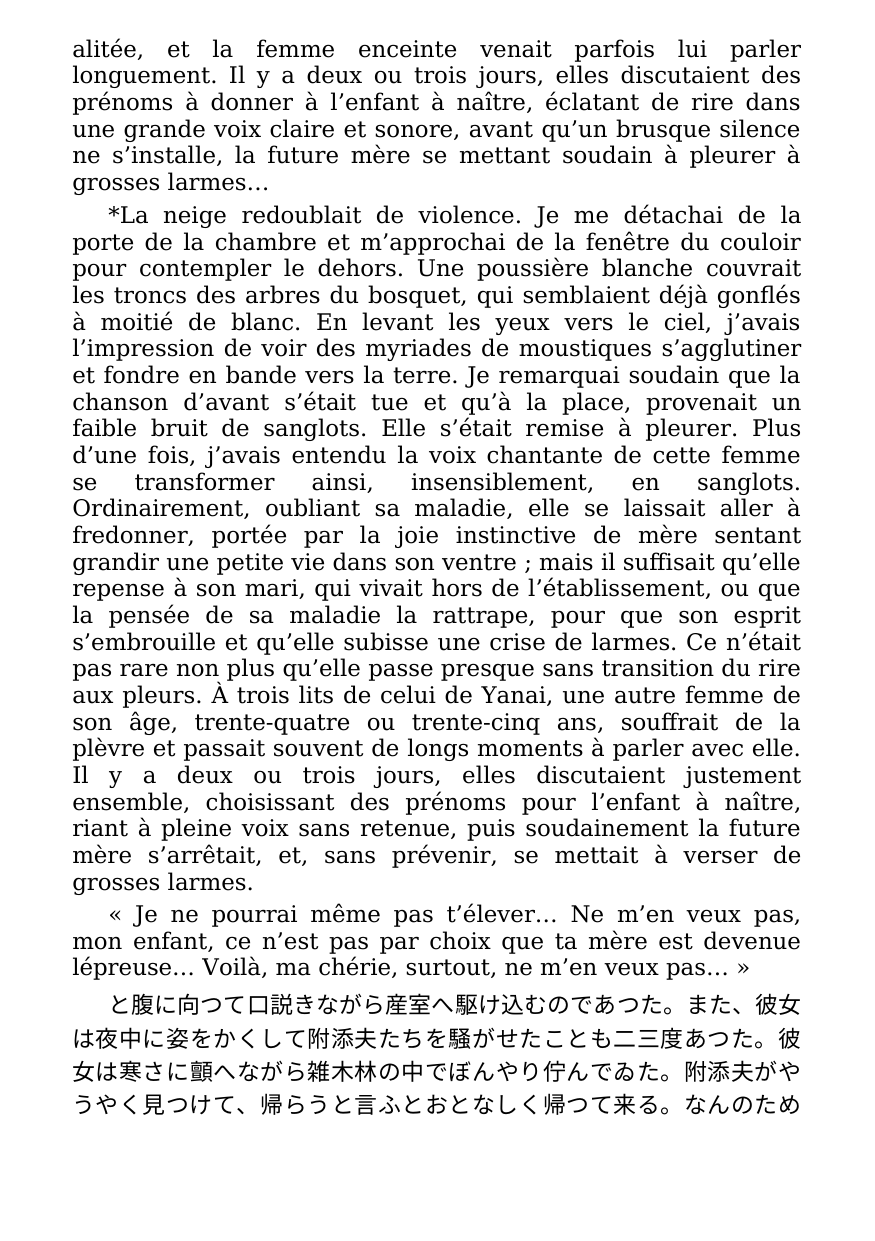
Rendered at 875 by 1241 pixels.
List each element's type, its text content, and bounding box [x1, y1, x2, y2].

text alitée, et la femme enceinte venait parfois lui parler longuement. Il y a deux ou trois jours, elles discutaient des prénoms à donner à l’enfant à naître, éclatant de rire dans une grande voix claire et sonore, avant qu’un brusque silence ne s’installe, la future mère se mettant soudain à pleurer à grosses larmes… [72, 36, 802, 196]
text と腹に向つて口説きながら産室へ駆け込むのであつた。また、彼女は夜中に姿をかくして附添夫たちを騒がせたことも二三度あつた。彼女は寒さに顫へながら雑木林の中でぼんやり佇んでゐた。附添夫がやうやく見つけて、帰らうと言ふとおとなしく帰つて来る。なんのため [72, 987, 802, 1120]
text « Je ne pourrai même pas t’élever… Ne m’en veux pas, mon enfant, ce n’est pas par choix que ta mère est devenue lépreuse… Voilà, ma chérie, surtout, ne m’en veux pas… » [72, 901, 802, 981]
text *La neige redoublait de violence. Je me détachai de la porte de la chambre et m’approchai de la fenêtre du couloir pour contempler le dehors. Une poussière blanche couvrait les troncs des arbres du bosquet, qui semblaient déjà gonflés à moitié de blanc. En levant les yeux vers le ciel, j’avais l’impression de voir des myriades de moustiques s’agglutiner et fondre en bande vers la terre. Je remarquai soudain que la chanson d’avant s’était tue et qu’à la place, provenait un faible bruit de sanglots. Elle s’était remise à pleurer. Plus d’une fois, j’avais entendu la voix chantante de cette femme se transformer ainsi, insensiblement, en sanglots. Ordinairement, oubliant sa maladie, elle se laissait aller à fredonner, portée par la joie instinctive de mère sentant grandir une petite vie dans son ventre ; mais il suffisait qu’elle repense à son mari, qui vivait hors de l’établissement, ou que la pensée de sa maladie la rattrape, pour que son esprit s’embrouille et qu’elle subisse une crise de larmes. Ce n’était pas rare non plus qu’elle passe presque sans transition du rire aux pleurs. À trois lits de celui de Yanai, une autre femme de son âge, trente-quatre ou trente-cinq ans, souffrait de la plèvre et passait souvent de longs moments à parler avec elle. Il y a deux ou trois jours, elles discutaient justement ensemble, choisissant des prénoms pour l’enfant à naître, riant à pleine voix sans retenue, puis soudainement la future mère s’arrêtait, et, sans prévenir, se mettait à verser de grosses larmes. [72, 202, 802, 895]
